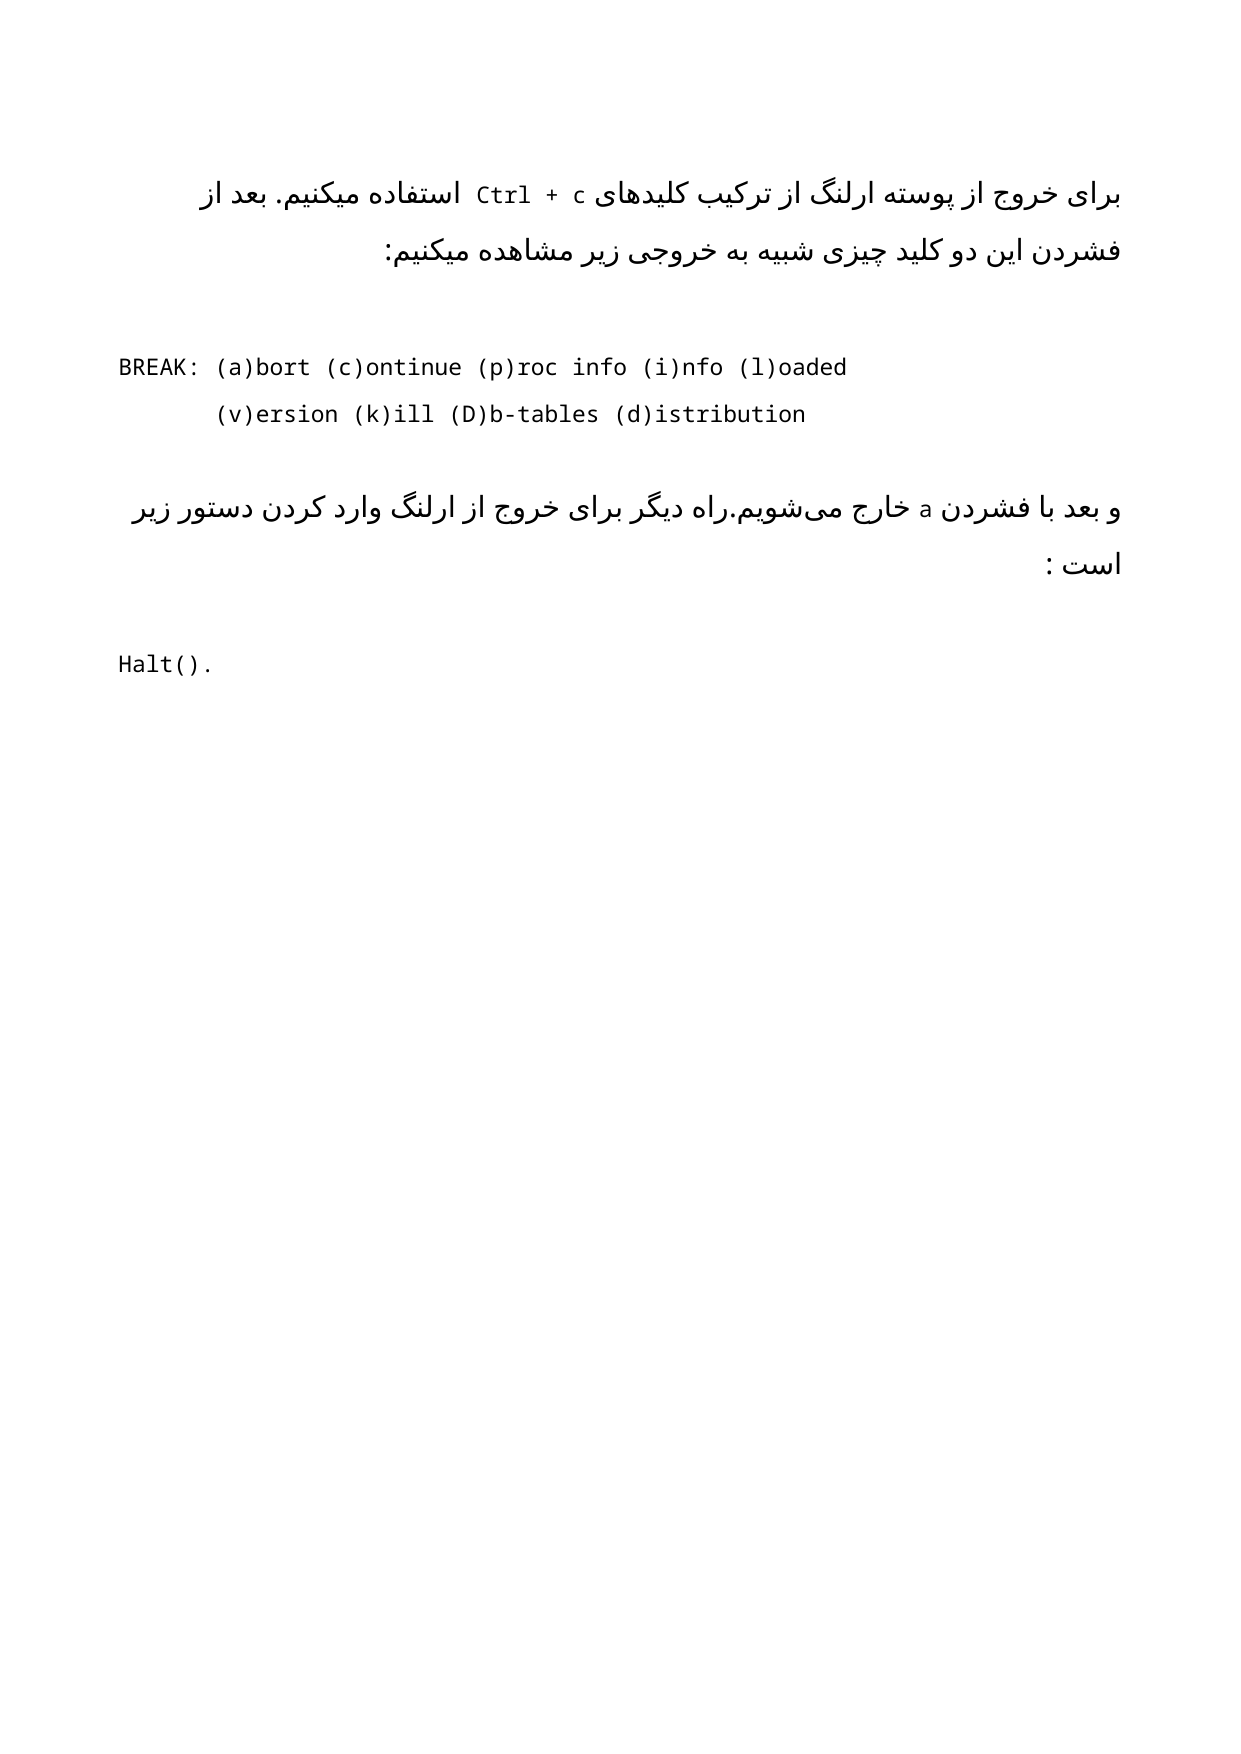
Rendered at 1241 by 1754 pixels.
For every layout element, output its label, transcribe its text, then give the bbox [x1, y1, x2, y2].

text برای خروج از پوسته ارلنگ از ترکیب کلید‌های Ctrl + c استفاده میکنیم. بعد از فشردن این دو کلید چیزی شبیه به خروجی زیر مشاهده میکنیم: [118, 178, 1122, 273]
text BREAK: (a)bort (c)ontinue (p)roc info (i)nfo (l)oaded [118, 351, 1122, 382]
text (v)ersion (k)ill (D)b-tables (d)istribution [118, 398, 1122, 429]
text Halt(). [118, 648, 1122, 679]
text و بعد با فشردن a خارج می‌شویم.راه دیگر برای خروج از ارلنگ وارد کردن دستور زیر است : [118, 492, 1122, 587]
